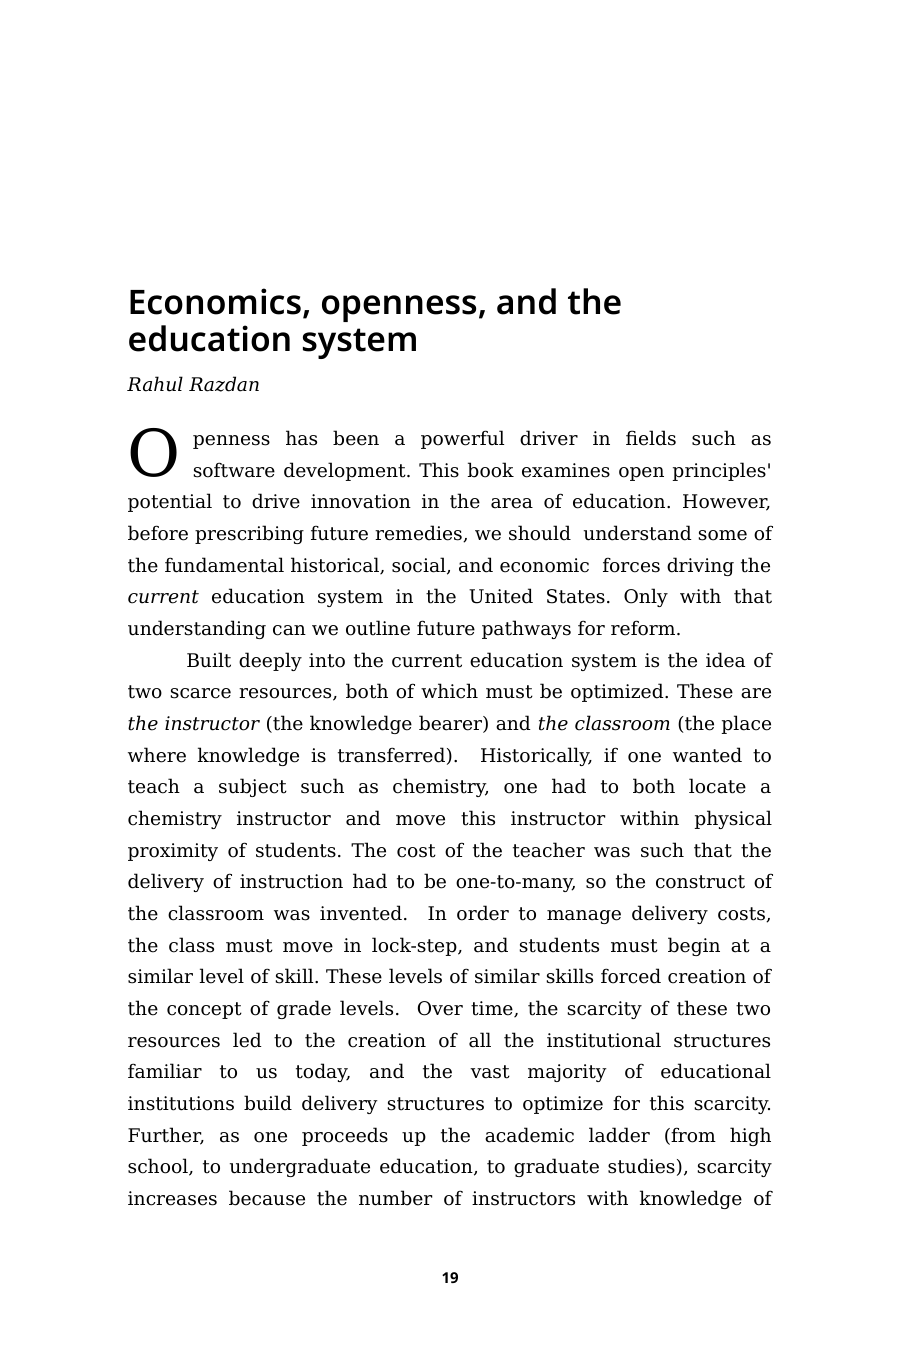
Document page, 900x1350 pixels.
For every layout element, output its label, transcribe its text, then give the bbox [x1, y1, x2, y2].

text Built deeply into the current education system is the idea of two scarce resources, both of which must be optimized. These are the instructor (the knowledge bearer) and the classroom (the place where knowledge is transferred). Historically, if one wanted to teach a subject such as chemistry, one had to both locate a chemistry instructor and move this instructor within physical proximity of students. The cost of the teacher was such that the delivery of instruction had to be one-to-many, so the construct of the classroom was invented. In order to manage delivery costs, the class must move in lock-step, and students must begin at a similar level of skill. These levels of similar skills forced creation of the concept of grade levels. Over time, the scarcity of these two resources led to the creation of all the institutional structures familiar to us today, and the vast majority of educational institutions build delivery structures to optimize for this scarcity. Further, as one proceeds up the academic ladder (from high school, to undergraduate education, to graduate studies), scarcity increases because the number of instructors with knowledge of [127, 650, 772, 1210]
subtitle Economics, openness, and the education system [127, 283, 772, 361]
text Openness has been a powerful driver in fields such as software development. This book examines open principles' potential to drive innovation in the area of education. However, before prescribing future remedies, we should understand some of the fundamental historical, social, and economic forces driving the current education system in the United States. Only with that understanding can we outline future pathways for reform. [127, 428, 772, 640]
text Rahul Razdan [127, 374, 772, 396]
